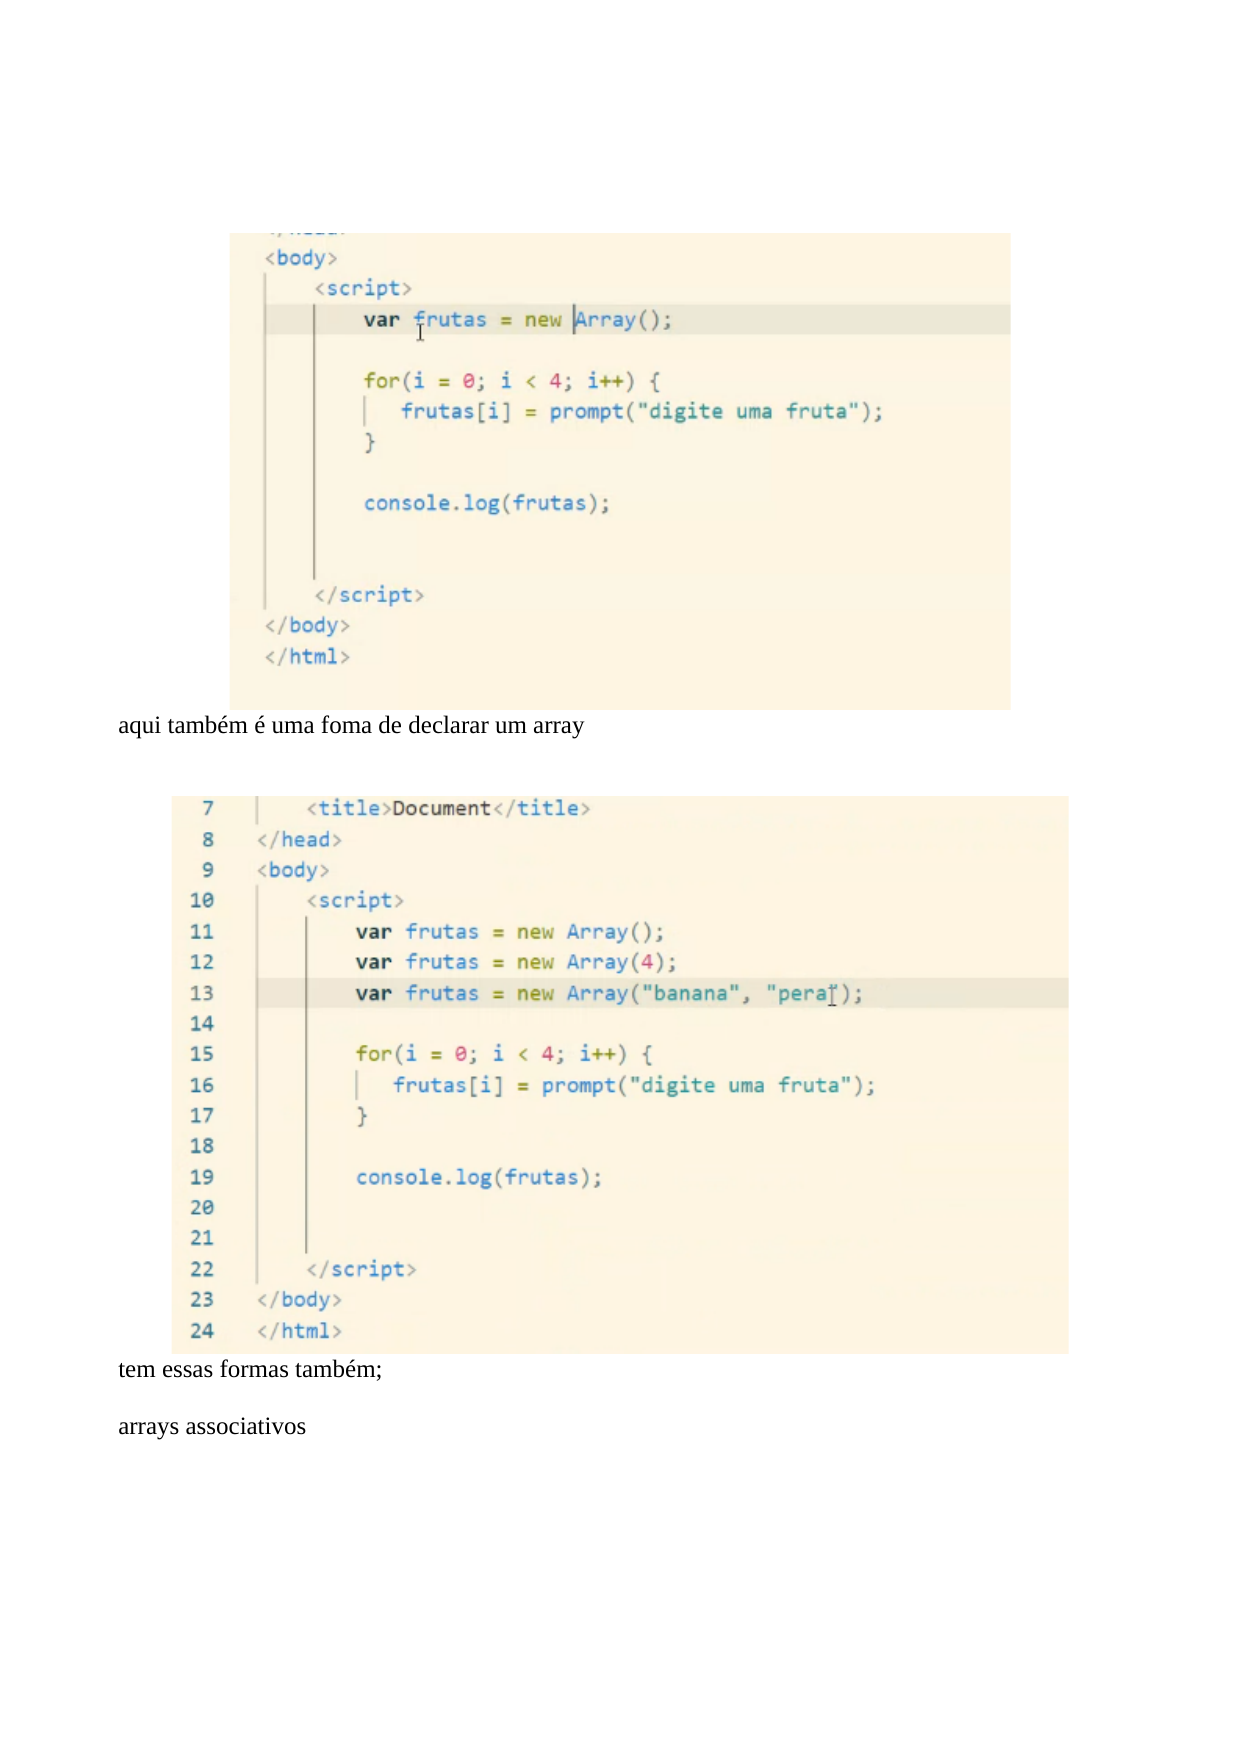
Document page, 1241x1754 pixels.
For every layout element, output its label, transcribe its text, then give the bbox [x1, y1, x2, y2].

text aqui também é uma foma de declarar um array [118, 233, 1122, 738]
text tem essas formas também; [118, 796, 1122, 1382]
picture [171, 796, 1069, 1354]
text [118, 118, 1122, 204]
text arrays associativos [118, 1411, 1122, 1440]
picture [229, 233, 1011, 710]
